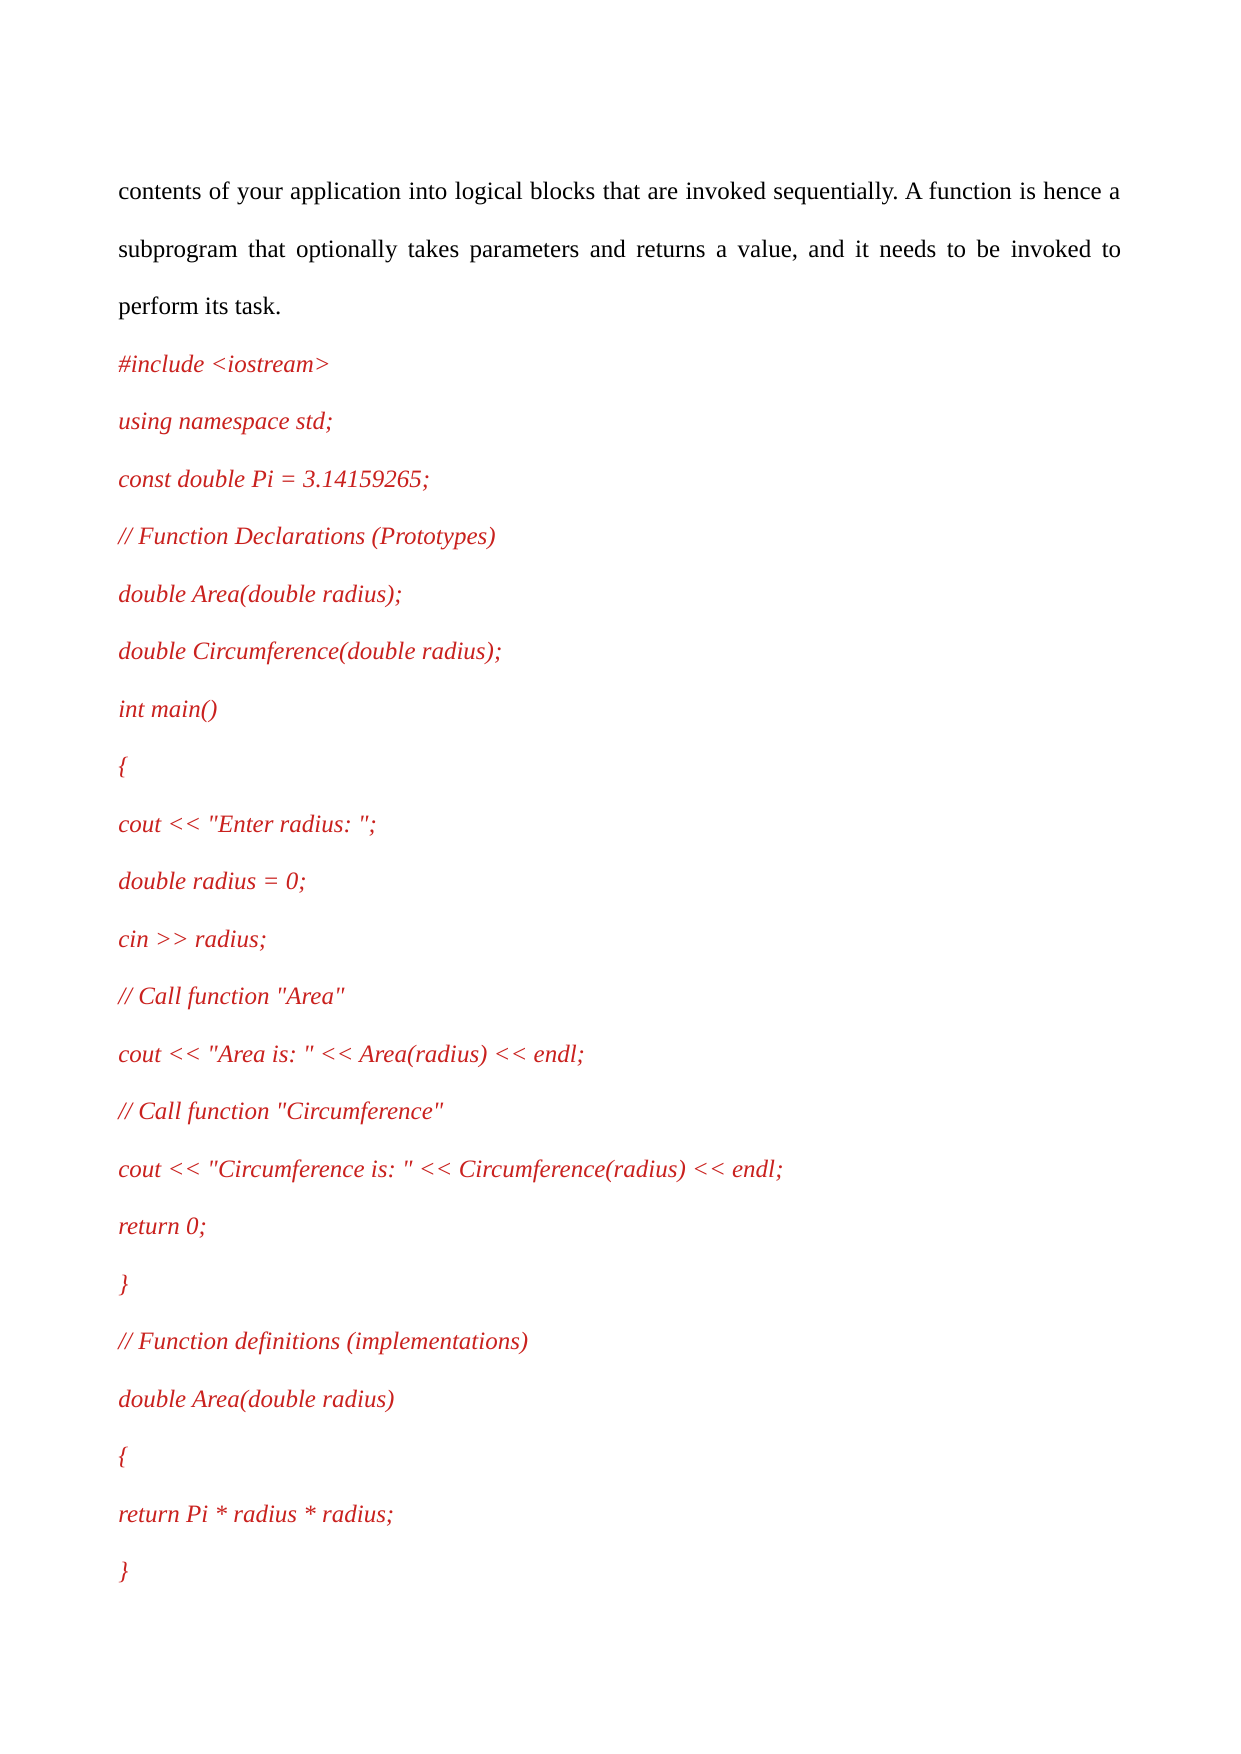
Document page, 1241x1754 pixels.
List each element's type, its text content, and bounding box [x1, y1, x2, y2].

text cout << "Enter radius: "; [118, 809, 1122, 838]
text #include <iostream> [118, 349, 1122, 378]
text double Circumference(double radius); [118, 636, 1122, 665]
text double Area(double radius); [118, 579, 1122, 608]
text cout << "Area is: " << Area(radius) << endl; [118, 1039, 1122, 1068]
text } [118, 1556, 1122, 1585]
text double radius = 0; [118, 866, 1122, 895]
text // Function Declarations (Prototypes) [118, 521, 1122, 550]
text { [118, 751, 1122, 780]
text cin >> radius; [118, 924, 1122, 953]
text // Call function "Circumference" [118, 1096, 1122, 1125]
text // Call function "Area" [118, 981, 1122, 1010]
text const double Pi = 3.14159265; [118, 464, 1122, 493]
text return Pi * radius * radius; [118, 1499, 1122, 1528]
text double Area(double radius) [118, 1384, 1122, 1413]
text } [118, 1269, 1122, 1298]
text { [118, 1441, 1122, 1470]
text return 0; [118, 1211, 1122, 1240]
text contents of your application into logical blocks that are invoked sequentially. A function is hence a subprogram that optionally takes parameters and returns a value, and it needs to be invoked to perform its task. [118, 176, 1122, 320]
text int main() [118, 694, 1122, 723]
text cout << "Circumference is: " << Circumference(radius) << endl; [118, 1154, 1122, 1183]
text // Function definitions (implementations) [118, 1326, 1122, 1355]
text using namespace std; [118, 406, 1122, 435]
